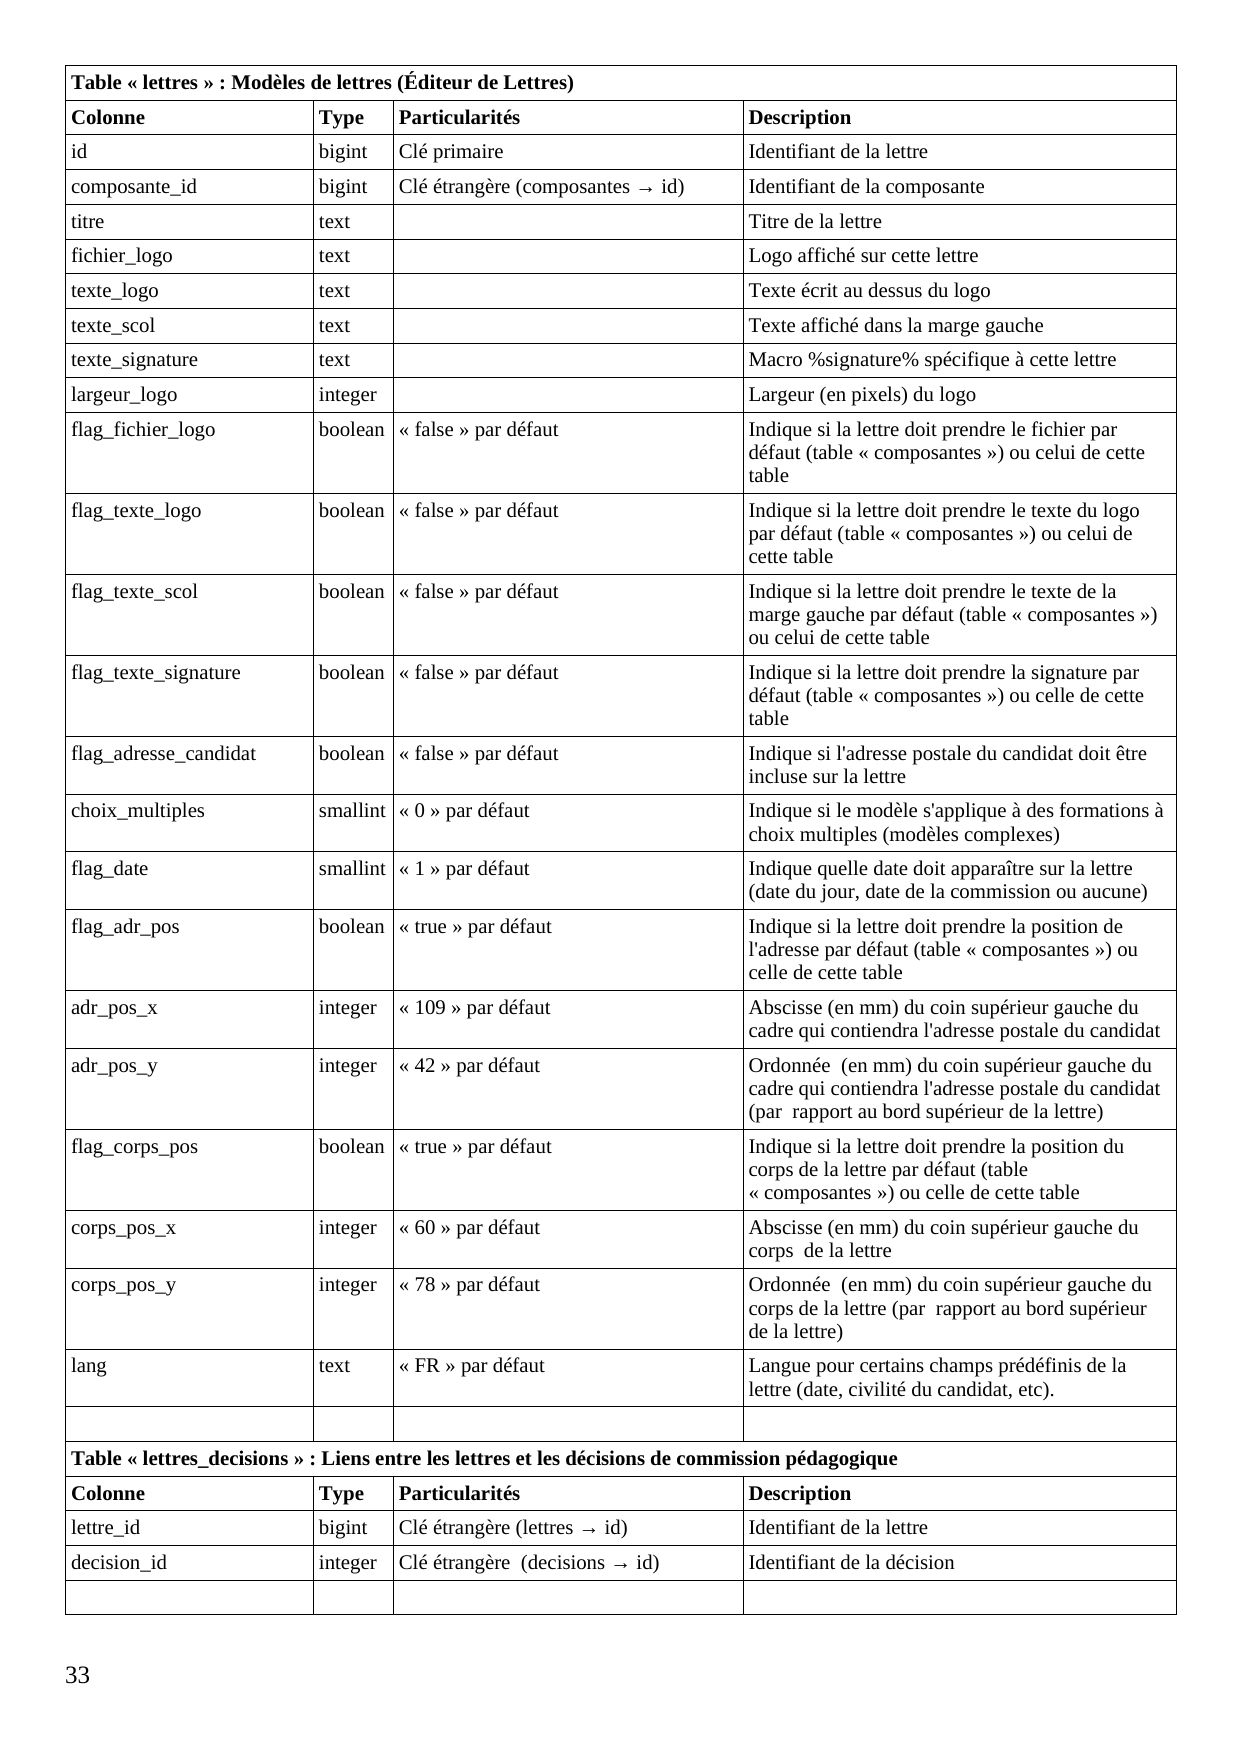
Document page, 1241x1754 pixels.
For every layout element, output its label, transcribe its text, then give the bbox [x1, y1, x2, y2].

table_cell text [314, 274, 393, 308]
table_cell integer [314, 991, 393, 1048]
table_cell integer [314, 1211, 393, 1267]
table_cell Table « lettres » : Modèles de lettres (Éditeur de Lettres) [66, 66, 1176, 100]
table_cell Texte écrit au dessus du logo [744, 274, 1176, 308]
table_cell Description [744, 1477, 1176, 1510]
table_cell [744, 1407, 1176, 1441]
table_cell [66, 1407, 313, 1441]
table_cell text [314, 205, 393, 238]
table_cell « false » par défaut [394, 413, 743, 493]
table_cell Type [314, 101, 393, 134]
table_cell text [314, 344, 393, 377]
table_cell texte_logo [66, 274, 313, 308]
table_cell flag_fichier_logo [66, 413, 313, 493]
table_cell flag_adresse_candidat [66, 737, 313, 793]
table_cell Clé étrangère (composantes → id) [394, 170, 743, 204]
table_cell integer [314, 1269, 393, 1348]
table_cell « true » par défaut [394, 1130, 743, 1210]
table_cell « 109 » par défaut [394, 991, 743, 1048]
table_cell Ordonnée (en mm) du coin supérieur gauche du cadre qui contiendra l'adresse postale du candidat (par rapport au bord supérieur de la lettre) [744, 1049, 1176, 1129]
table_cell Particularités [394, 101, 743, 134]
table_cell choix_multiples [66, 795, 313, 851]
table_cell [394, 344, 743, 377]
table_cell bigint [314, 135, 393, 169]
table_cell lang [66, 1350, 313, 1406]
table_cell boolean [314, 656, 393, 736]
table_cell Clé primaire [394, 135, 743, 169]
table_cell adr_pos_y [66, 1049, 313, 1129]
table_cell fichier_logo [66, 240, 313, 273]
table_cell [314, 1581, 393, 1614]
table_cell Description [744, 101, 1176, 134]
table_cell [314, 1407, 393, 1441]
table_cell Logo affiché sur cette lettre [744, 240, 1176, 273]
table_cell [744, 1581, 1176, 1614]
table_cell Titre de la lettre [744, 205, 1176, 238]
table_cell Indique si la lettre doit prendre le texte de la marge gauche par défaut (table « composantes ») ou celui de cette table [744, 575, 1176, 655]
table_cell [394, 378, 743, 412]
table_cell Colonne [66, 1477, 313, 1510]
table_cell « 0 » par défaut [394, 795, 743, 851]
table_cell Indique si l'adresse postale du candidat doit être incluse sur la lettre [744, 737, 1176, 793]
table_cell boolean [314, 413, 393, 493]
table_cell Ordonnée (en mm) du coin supérieur gauche du corps de la lettre (par rapport au bord supérieur de la lettre) [744, 1269, 1176, 1348]
table_cell « true » par défaut [394, 910, 743, 990]
table_cell Identifiant de la lettre [744, 135, 1176, 169]
table_cell flag_date [66, 852, 313, 909]
table_cell Identifiant de la composante [744, 170, 1176, 204]
table_cell Colonne [66, 101, 313, 134]
table_cell Particularités [394, 1477, 743, 1510]
table_cell [394, 1581, 743, 1614]
table_cell [394, 240, 743, 273]
table_cell flag_adr_pos [66, 910, 313, 990]
table_cell Indique si la lettre doit prendre la position de l'adresse par défaut (table « composantes ») ou celle de cette table [744, 910, 1176, 990]
table_cell « false » par défaut [394, 656, 743, 736]
table_cell titre [66, 205, 313, 238]
table_cell Type [314, 1477, 393, 1510]
table_cell text [314, 1350, 393, 1406]
table_cell Identifiant de la décision [744, 1546, 1176, 1580]
table_cell Indique si la lettre doit prendre le texte du logo par défaut (table « composantes ») ou celui de cette table [744, 494, 1176, 574]
table_cell decision_id [66, 1546, 313, 1580]
table_cell Abscisse (en mm) du coin supérieur gauche du cadre qui contiendra l'adresse postale du candidat [744, 991, 1176, 1048]
table_cell « 60 » par défaut [394, 1211, 743, 1267]
table_cell « FR » par défaut [394, 1350, 743, 1406]
table_cell id [66, 135, 313, 169]
table_cell bigint [314, 1511, 393, 1545]
table_cell smallint [314, 852, 393, 909]
table_cell flag_corps_pos [66, 1130, 313, 1210]
table_cell texte_signature [66, 344, 313, 377]
table_cell flag_texte_scol [66, 575, 313, 655]
table_cell corps_pos_y [66, 1269, 313, 1348]
table_cell integer [314, 1546, 393, 1580]
table_cell « 42 » par défaut [394, 1049, 743, 1129]
table_cell Macro %signature% spécifique à cette lettre [744, 344, 1176, 377]
table_cell texte_scol [66, 309, 313, 342]
table_cell integer [314, 1049, 393, 1129]
table_cell [394, 1407, 743, 1441]
table_cell [394, 274, 743, 308]
table_cell Identifiant de la lettre [744, 1511, 1176, 1545]
table_cell « false » par défaut [394, 494, 743, 574]
table_cell boolean [314, 1130, 393, 1210]
table_cell [66, 1581, 313, 1614]
table_cell [394, 309, 743, 342]
table_cell flag_texte_logo [66, 494, 313, 574]
table_cell « 1 » par défaut [394, 852, 743, 909]
table_cell Texte affiché dans la marge gauche [744, 309, 1176, 342]
table_cell lettre_id [66, 1511, 313, 1545]
table_cell flag_texte_signature [66, 656, 313, 736]
table_cell smallint [314, 795, 393, 851]
table_cell boolean [314, 494, 393, 574]
table_cell integer [314, 378, 393, 412]
table_cell text [314, 240, 393, 273]
table_cell Langue pour certains champs prédéfinis de la lettre (date, civilité du candidat, etc). [744, 1350, 1176, 1406]
table_cell bigint [314, 170, 393, 204]
table_cell Indique si la lettre doit prendre la signature par défaut (table « composantes ») ou celle de cette table [744, 656, 1176, 736]
table_cell Clé étrangère (decisions → id) [394, 1546, 743, 1580]
table_cell Indique si la lettre doit prendre le fichier par défaut (table « composantes ») ou celui de cette table [744, 413, 1176, 493]
table_cell composante_id [66, 170, 313, 204]
table_cell « false » par défaut [394, 737, 743, 793]
table_cell Indique si le modèle s'applique à des formations à choix multiples (modèles complexes) [744, 795, 1176, 851]
table_cell « 78 » par défaut [394, 1269, 743, 1348]
table_cell Clé étrangère (lettres → id) [394, 1511, 743, 1545]
table_cell Abscisse (en mm) du coin supérieur gauche du corps de la lettre [744, 1211, 1176, 1267]
table_cell boolean [314, 737, 393, 793]
table_cell text [314, 309, 393, 342]
table_cell boolean [314, 575, 393, 655]
table_cell Indique si la lettre doit prendre la position du corps de la lettre par défaut (table « composantes ») ou celle de cette table [744, 1130, 1176, 1210]
table_cell Indique quelle date doit apparaître sur la lettre (date du jour, date de la commission ou aucune) [744, 852, 1176, 909]
table_cell Table « lettres_decisions » : Liens entre les lettres et les décisions de commission pédagogique [66, 1442, 1176, 1476]
table_cell boolean [314, 910, 393, 990]
table_cell largeur_logo [66, 378, 313, 412]
table_cell Largeur (en pixels) du logo [744, 378, 1176, 412]
table_cell corps_pos_x [66, 1211, 313, 1267]
table_cell adr_pos_x [66, 991, 313, 1048]
table_cell « false » par défaut [394, 575, 743, 655]
table_cell [394, 205, 743, 238]
